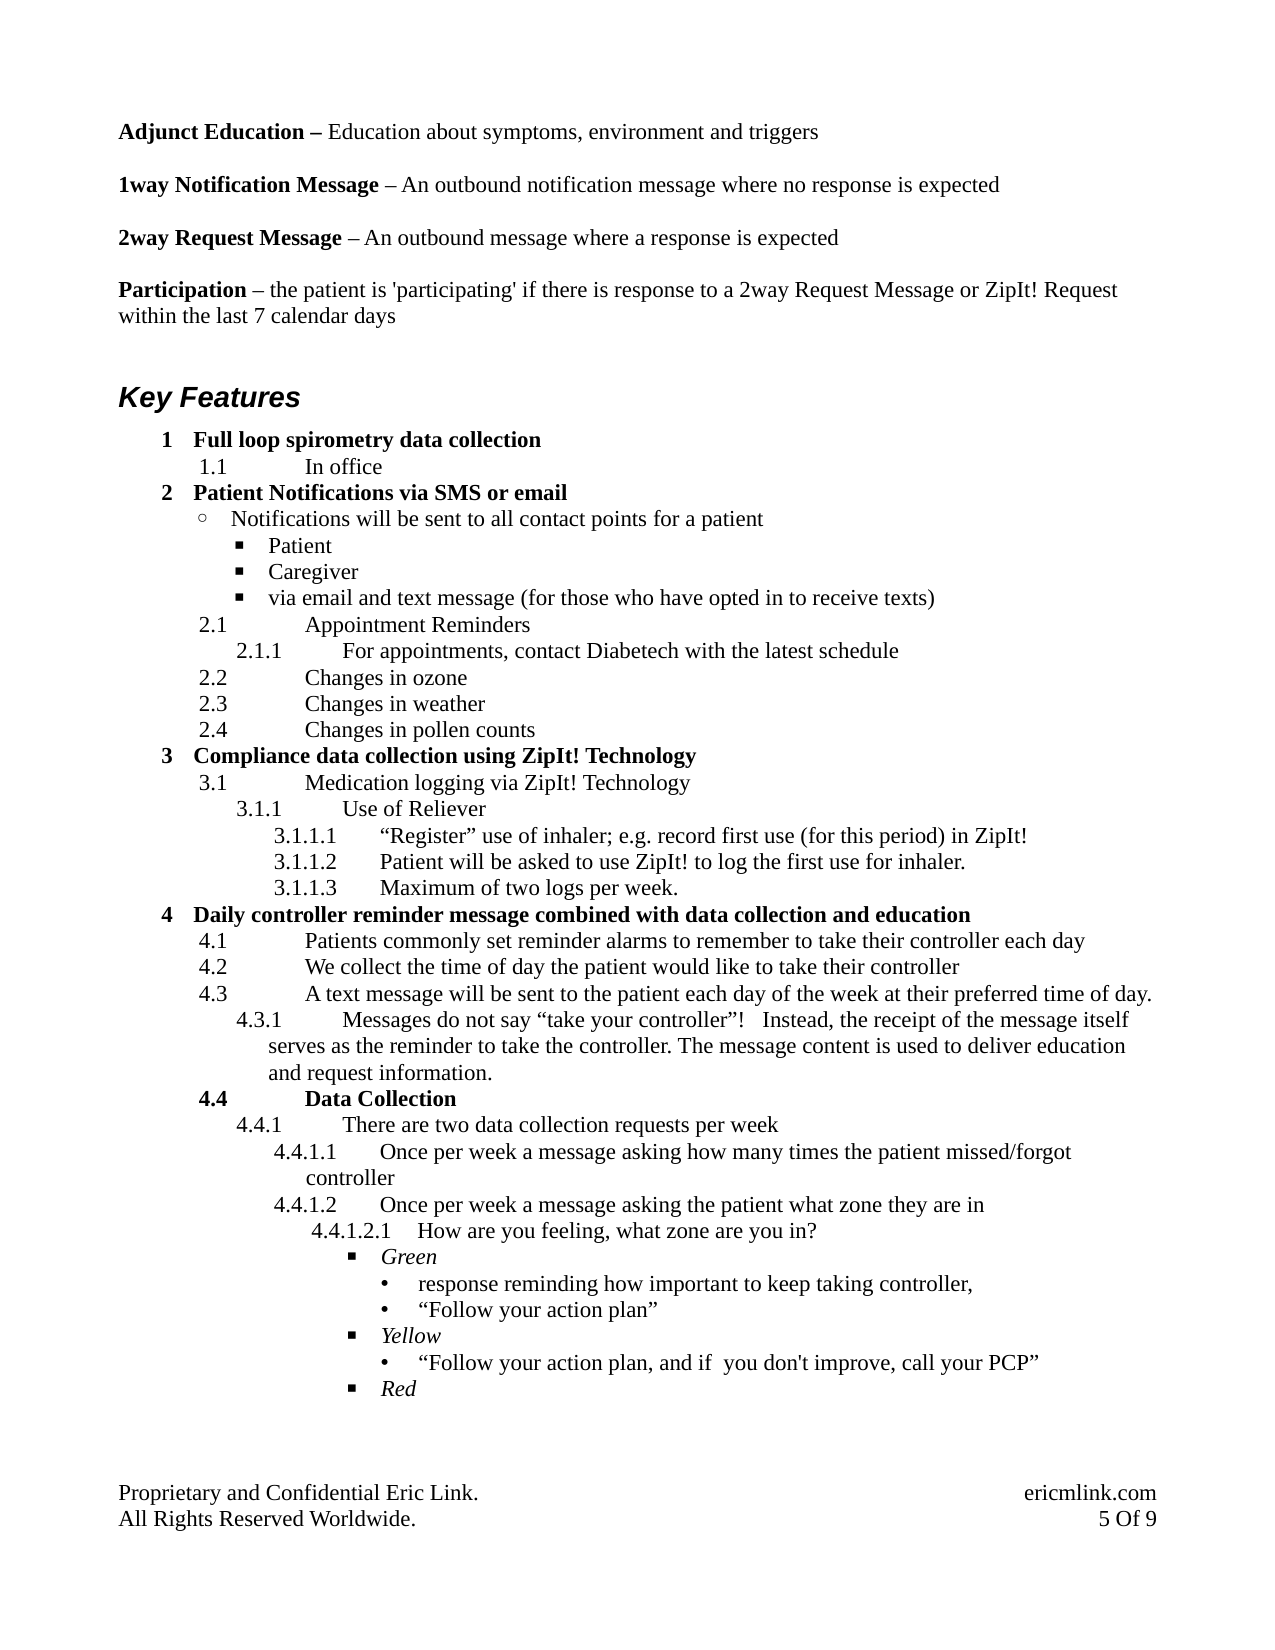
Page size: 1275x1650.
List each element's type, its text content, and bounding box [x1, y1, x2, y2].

list Green [343, 1243, 1157, 1270]
list Patient Notifications via SMS or email [156, 479, 1157, 505]
list How are you feeling, what zone are you in? [306, 1217, 1157, 1243]
subtitle Key Features [118, 380, 1157, 414]
list In office [193, 453, 1157, 479]
list “Register” use of inhaler; e.g. record first use (for this period) in ZipIt! [268, 822, 1157, 848]
list Compliance data collection using ZipIt! Technology [156, 743, 1157, 769]
list Patients commonly set reminder alarms to remember to take their controller each day [193, 927, 1157, 953]
list Caregiver [231, 558, 1157, 584]
list Once per week a message asking the patient what zone they are in [268, 1191, 1157, 1217]
list Changes in weather [193, 690, 1157, 716]
list Appointment Reminders [193, 611, 1157, 637]
list “Follow your action plan, and if you don't improve, call your PCP” [381, 1349, 1157, 1375]
list Once per week a message asking how many times the patient missed/forgot controller [268, 1138, 1157, 1191]
list Patient [231, 532, 1157, 558]
text Participation – the patient is 'participating' if there is response to a 2way Request Message or ZipIt! Request within the last 7 calendar days [118, 276, 1157, 329]
list Yellow [343, 1322, 1157, 1349]
list Medication logging via ZipIt! Technology [193, 769, 1157, 795]
list Full loop spirometry data collection [156, 426, 1157, 453]
list Changes in ozone [193, 663, 1157, 690]
list response reminding how important to keep taking controller, [381, 1270, 1157, 1296]
text Adjunct Education – Education about symptoms, environment and triggers [118, 118, 1157, 144]
text 2way Request Message – An outbound message where a response is expected [118, 223, 1157, 250]
list Data Collection [193, 1085, 1157, 1112]
list Use of Reliever [231, 795, 1157, 822]
list Maximum of two logs per week. [268, 874, 1157, 901]
list via email and text message (for those who have opted in to receive texts) [231, 584, 1157, 611]
text 1way Notification Message – An outbound notification message where no response is expected [118, 171, 1157, 197]
list A text message will be sent to the patient each day of the week at their preferred time of day. [193, 980, 1157, 1006]
list Messages do not say “take your controller”! Instead, the receipt of the message itself serves as the reminder to take the controller. The message content is used to deliver education and request information. [231, 1006, 1157, 1085]
list Changes in pollen counts [193, 716, 1157, 743]
list For appointments, contact Diabetech with the latest schedule [231, 637, 1157, 663]
list Daily controller reminder message combined with data collection and education [156, 901, 1157, 927]
list Red [343, 1375, 1157, 1401]
list There are two data collection requests per week [231, 1112, 1157, 1138]
list Patient will be asked to use ZipIt! to log the first use for inhaler. [268, 848, 1157, 874]
list We collect the time of day the patient would like to take their controller [193, 953, 1157, 980]
list “Follow your action plan” [381, 1296, 1157, 1322]
list Notifications will be sent to all contact points for a patient [193, 505, 1157, 532]
